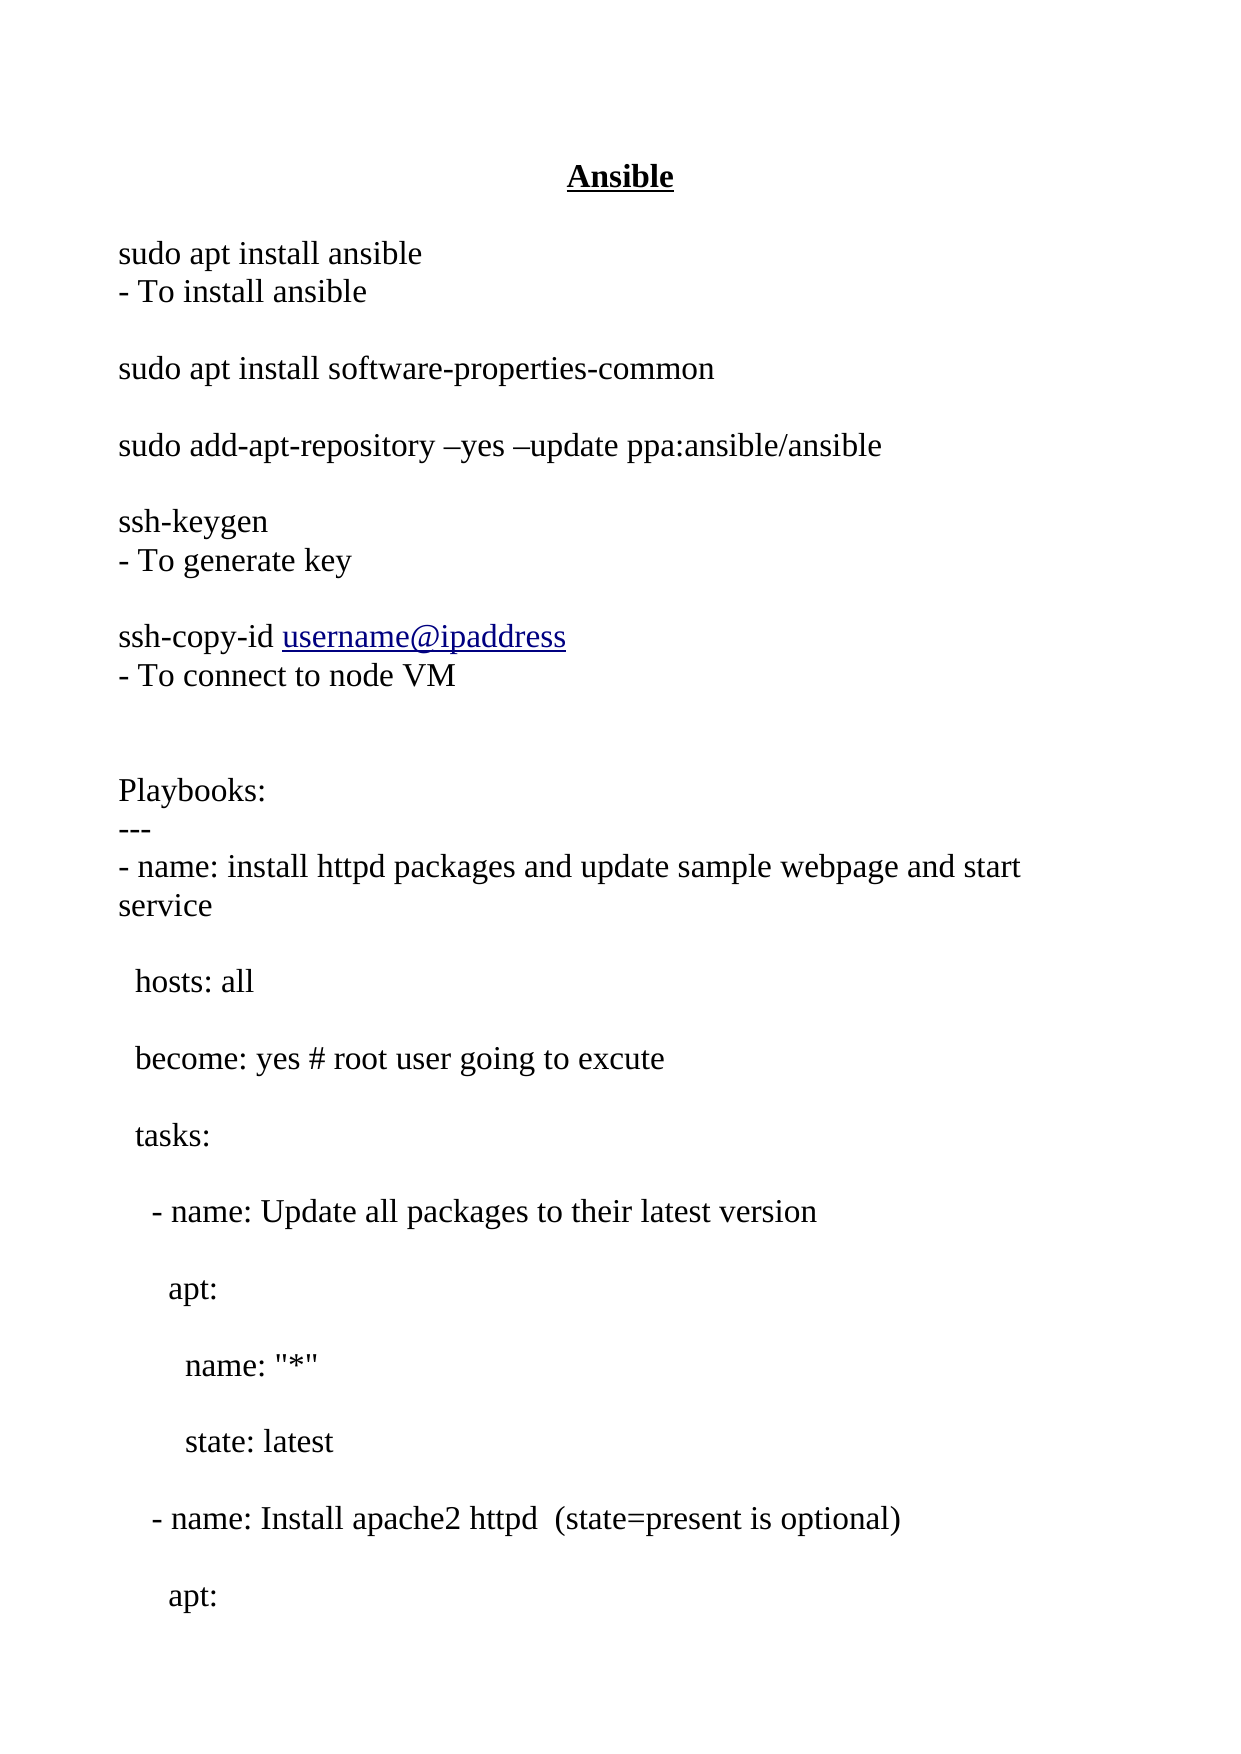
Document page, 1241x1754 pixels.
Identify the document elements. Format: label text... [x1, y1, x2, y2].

text - name: Install apache2 httpd (state=present is optional) [118, 1498, 1122, 1536]
text name: "*" [118, 1345, 1122, 1383]
text --- [118, 808, 1122, 846]
text tasks: [118, 1115, 1122, 1153]
text Playbooks: [118, 770, 1122, 808]
text ssh-keygen [118, 501, 1122, 540]
text ssh-copy-id username@ipaddress [118, 616, 1122, 655]
text - name: Update all packages to their latest version [118, 1191, 1122, 1230]
text - To connect to node VM [118, 655, 1122, 693]
text Ansible [118, 156, 1122, 195]
text become: yes # root user going to excute [118, 1038, 1122, 1076]
text - To generate key [118, 540, 1122, 578]
text apt: [118, 1268, 1122, 1306]
text - To install ansible [118, 271, 1122, 310]
text apt: [118, 1575, 1122, 1613]
text sudo apt install ansible [118, 233, 1122, 271]
text - name: install httpd packages and update sample webpage and start service [118, 846, 1122, 923]
text sudo apt install software-properties-common [118, 348, 1122, 386]
text state: latest [118, 1421, 1122, 1460]
text hosts: all [118, 961, 1122, 1000]
text sudo add-apt-repository –yes –update ppa:ansible/ansible [118, 425, 1122, 463]
